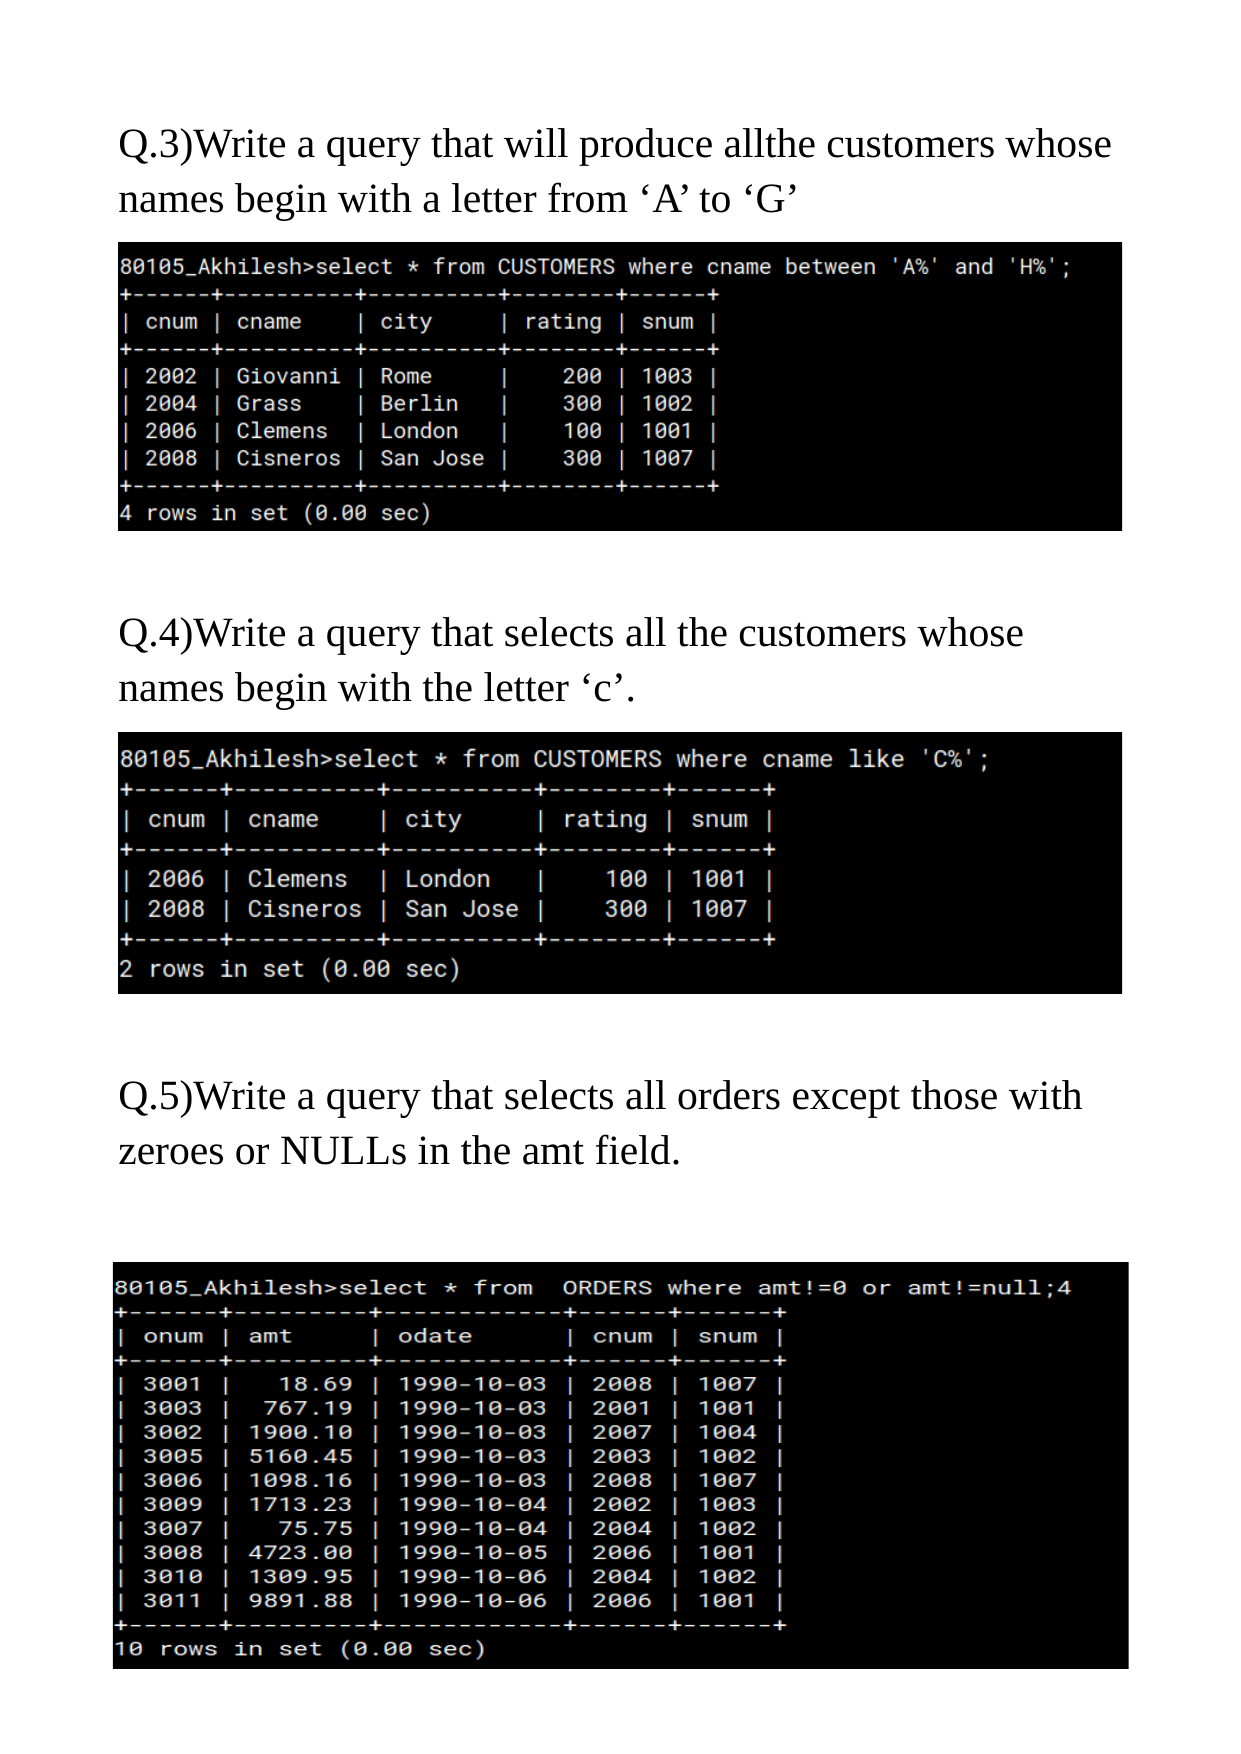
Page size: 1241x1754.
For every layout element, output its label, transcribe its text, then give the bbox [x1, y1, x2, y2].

text Q.5)Write a query that selects all orders except those with zeroes or NULLs in the amt field. [118, 1070, 1122, 1173]
picture [112, 1262, 1129, 1669]
picture [118, 242, 1123, 531]
text Q.3)Write a query that will produce allthe customers whose names begin with a letter from ‘A’ to ‘G’ [118, 118, 1122, 221]
text Q.4)Write a query that selects all the customers whose names begin with the letter ‘c’. [118, 608, 1122, 711]
picture [118, 732, 1123, 994]
